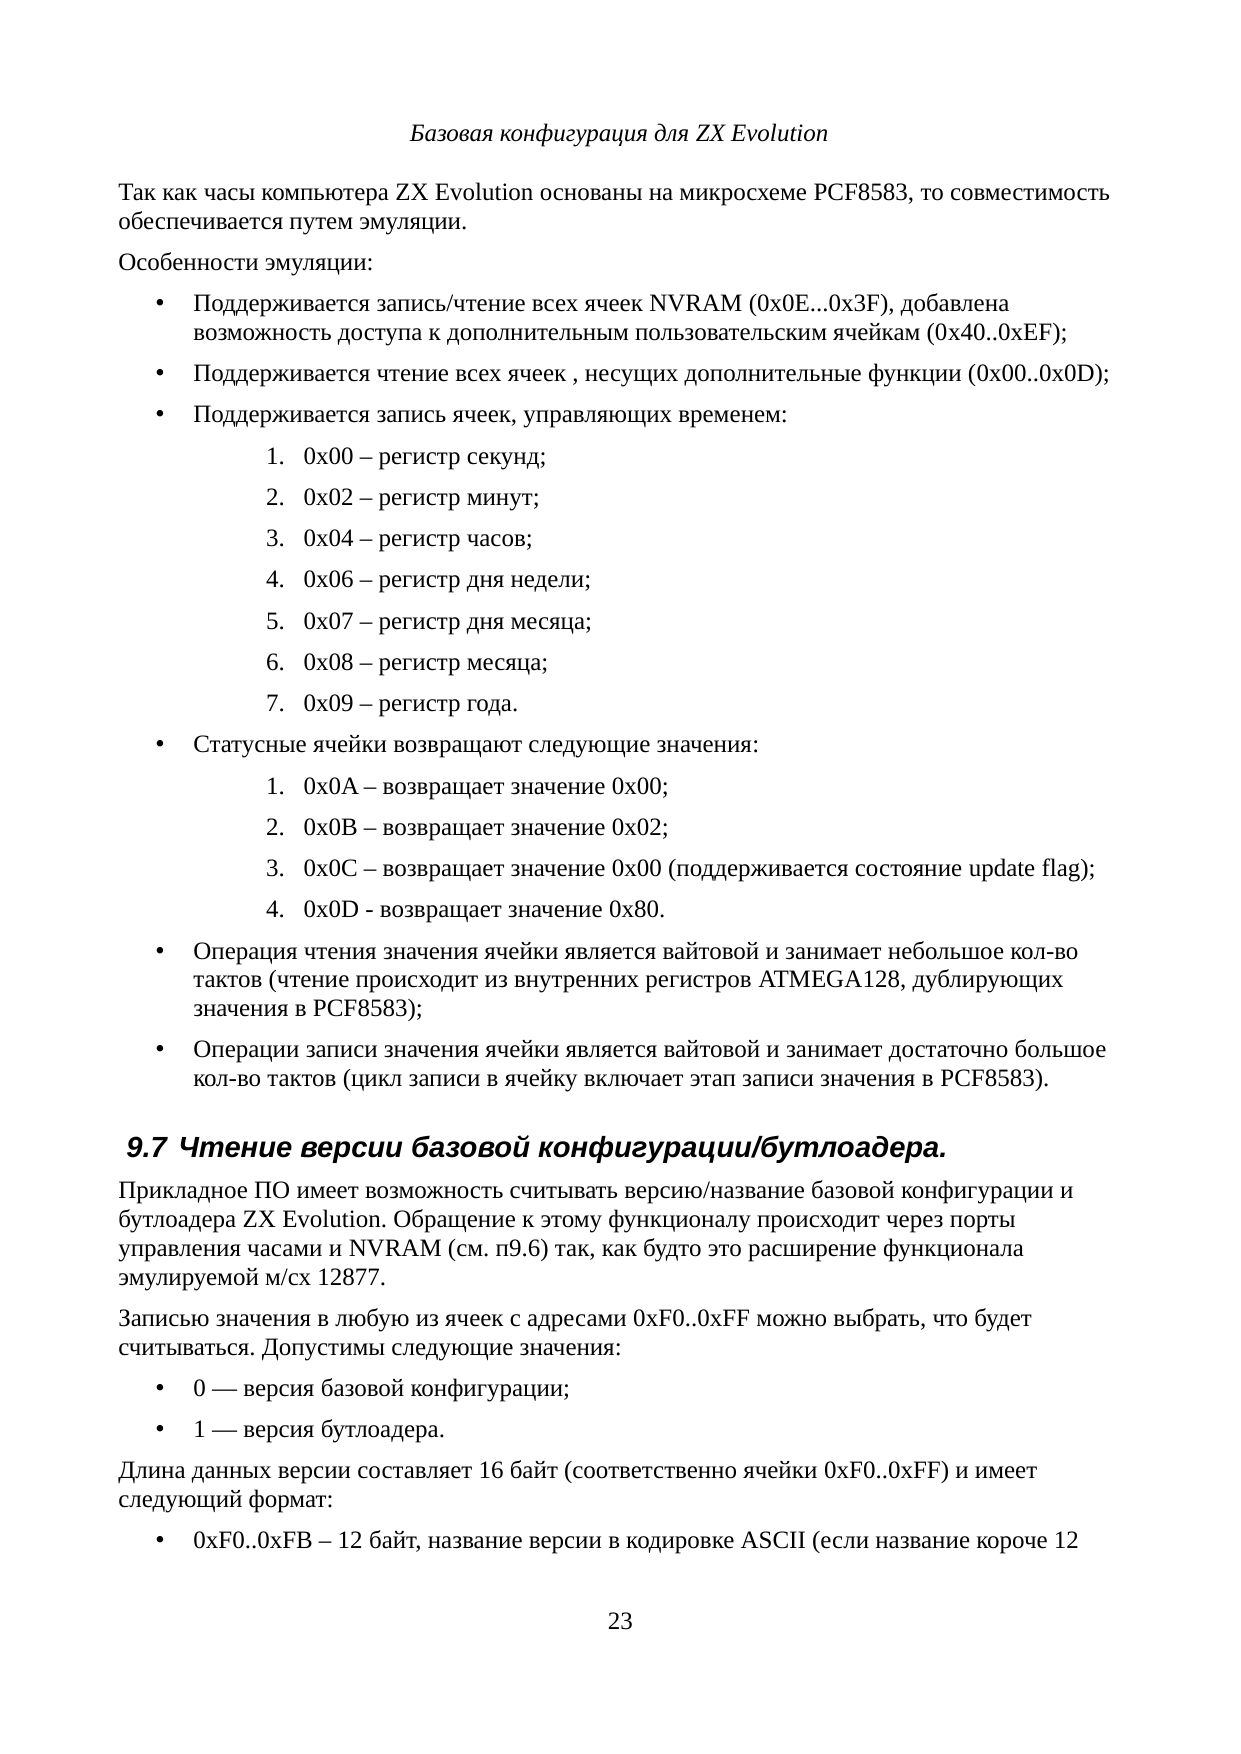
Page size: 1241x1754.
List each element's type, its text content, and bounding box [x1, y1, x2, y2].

list Поддерживается запись ячеек, управляющих временем: [156, 399, 1122, 428]
list 0x02 – регистр минут; [266, 482, 1122, 511]
list 0x07 – регистр дня месяца; [266, 606, 1122, 634]
text Так как часы компьютера ZX Evolution основаны на микросхеме PCF8583, то совместимость обеспечивается путем эмуляции. [118, 177, 1122, 234]
list 0x08 – регистр месяца; [266, 647, 1122, 676]
text Длина данных версии составляет 16 байт (соответственно ячейки 0xF0..0xFF) и имеет следующий формат: [118, 1456, 1122, 1513]
list 0x00 – регистр секунд; [266, 441, 1122, 469]
list 0x06 – регистр дня недели; [266, 564, 1122, 593]
list Операция чтения значения ячейки является вайтовой и занимает небольшое кол-во тактов (чтение происходит из внутренних регистров ATMEGA128, дублирующих значения в PCF8583); [156, 936, 1122, 1022]
list 0x09 – регистр года. [266, 688, 1122, 717]
text Особенности эмуляции: [118, 247, 1122, 276]
list 0x04 – регистр часов; [266, 523, 1122, 552]
list 0xF0..0xFB – 12 байт, название версии в кодировке ASCII (если название короче 12 [156, 1526, 1122, 1554]
list Статусные ячейки возвращают следующие значения: [156, 729, 1122, 758]
list Поддерживается запись/чтение всех ячеек NVRAM (0x0E...0x3F), добавлена возможность доступа к дополнительным пользовательским ячейкам (0x40..0xEF); [156, 288, 1122, 346]
text Записью значения в любую из ячеек с адресами 0xF0..0xFF можно выбрать, что будет считываться. Допустимы следующие значения: [118, 1303, 1122, 1361]
text Прикладное ПО имеет возможность считывать версию/название базовой конфигурации и бутлоадера ZX Evolution. Обращение к этому функционалу происходит через порты управления часами и NVRAM (см. п9.6) так, как будто это расширение функционала эмулируемой м/сх 12877. [118, 1176, 1122, 1291]
list 0 — версия базовой конфигурации; [156, 1373, 1122, 1402]
list Операции записи значения ячейки является вайтовой и занимает достаточно большое кол-во тактов (цикл записи в ячейку включает этап записи значения в PCF8583). [156, 1034, 1122, 1092]
list 0x0B – возвращает значение 0x02; [266, 812, 1122, 841]
list 1 — версия бутлоадера. [156, 1414, 1122, 1443]
list Поддерживается чтение всех ячеек , несущих дополнительные функции (0x00..0x0D); [156, 358, 1122, 387]
list 0x0A – возвращает значение 0x00; [266, 771, 1122, 799]
list 0x0D - возвращает значение 0x80. [266, 894, 1122, 923]
subtitle Чтение версии базовой конфигурации/бутлоадера. [118, 1129, 1122, 1163]
list 0x0C – возвращает значение 0x00 (поддерживается состояние update flag); [266, 853, 1122, 882]
